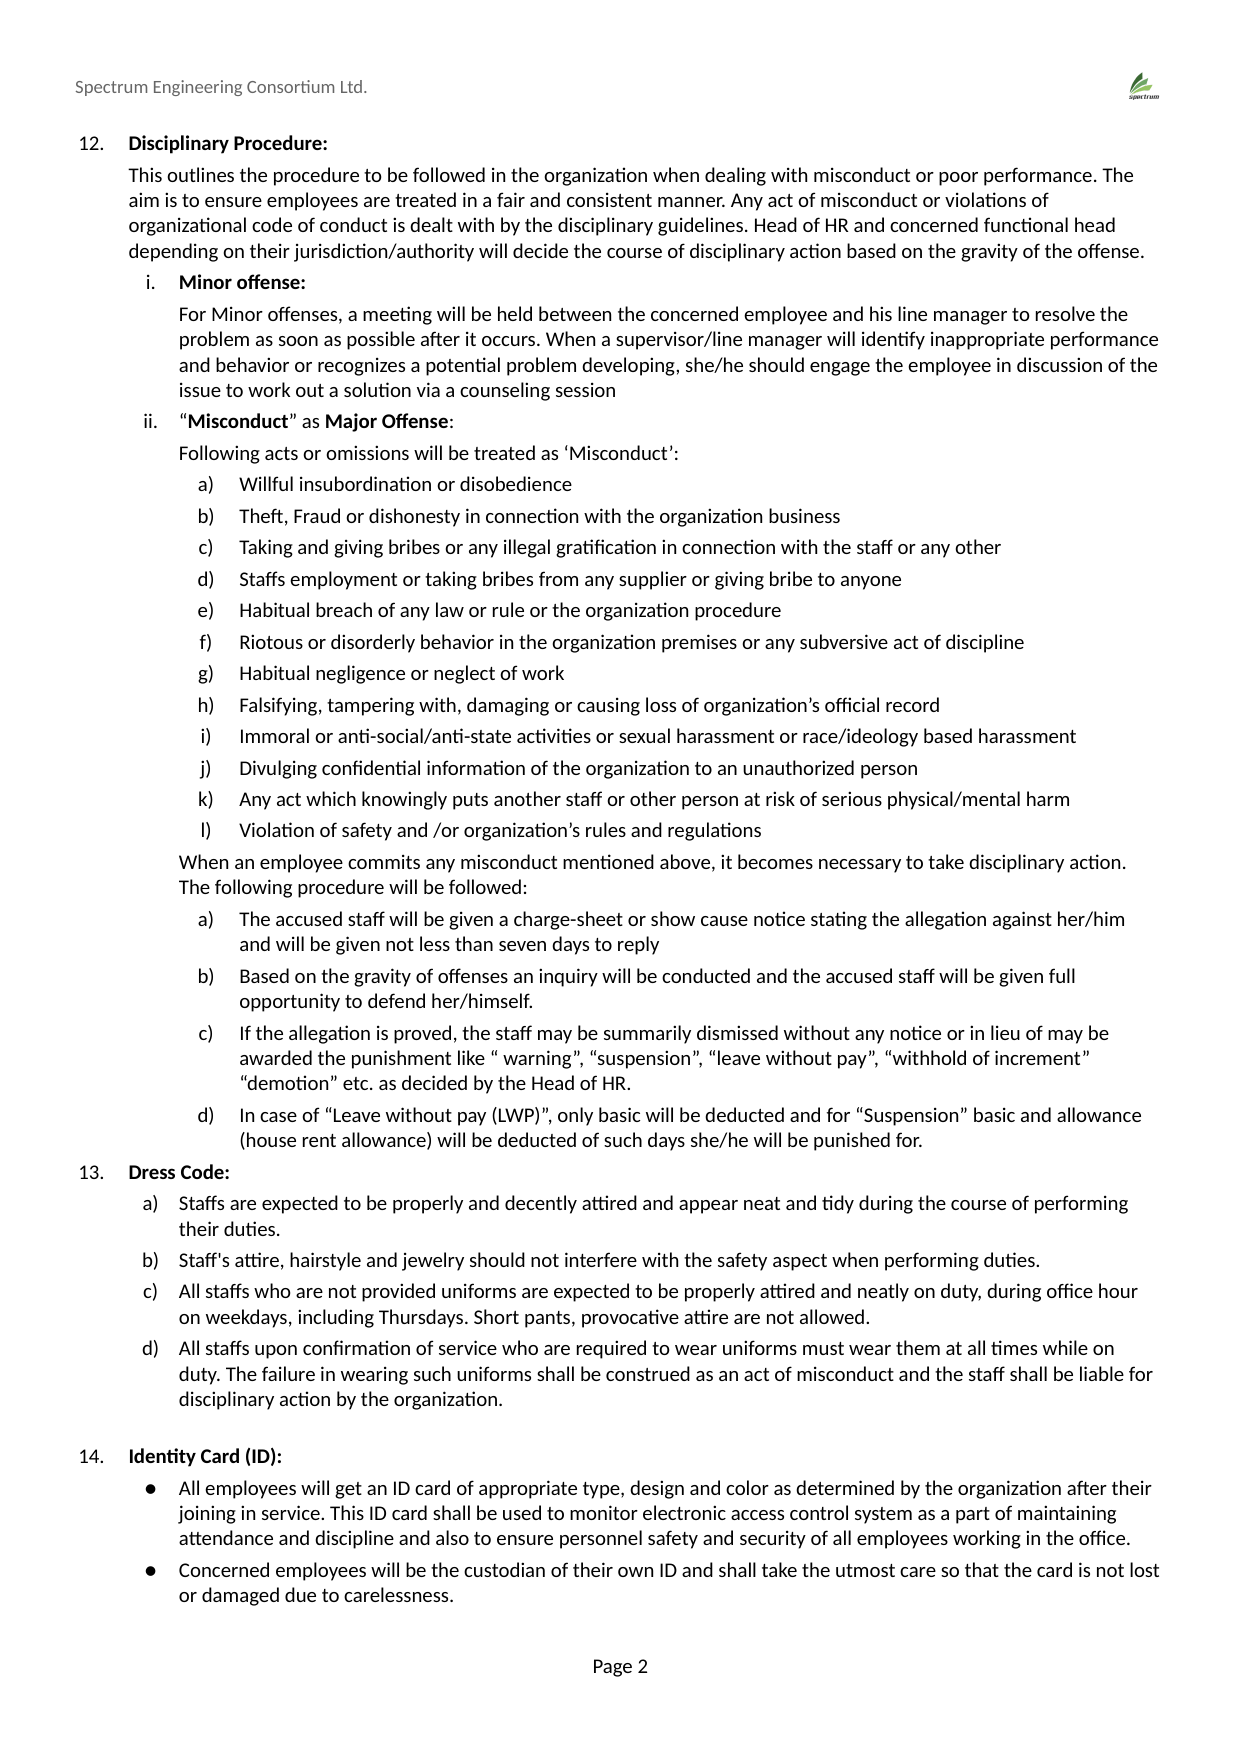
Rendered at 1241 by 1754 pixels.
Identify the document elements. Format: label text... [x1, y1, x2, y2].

table_cell a) [176, 903, 236, 960]
table_cell Habitual breach of any law or rule or the organization procedure [236, 595, 1166, 626]
table_cell b) [176, 500, 236, 532]
table_cell [125, 595, 176, 626]
table_cell [75, 500, 125, 532]
table_cell [125, 626, 176, 657]
table_cell [125, 720, 176, 752]
table_cell Dress Code: [125, 1156, 1166, 1187]
table_cell k) [176, 783, 236, 815]
table_cell [125, 1017, 176, 1099]
table_cell h) [176, 689, 236, 720]
table_cell [75, 1099, 125, 1156]
table_cell 12. [75, 128, 125, 159]
table_cell [125, 298, 176, 406]
table_cell [125, 563, 176, 594]
table_cell Staff's attire, hairstyle and jewelry should not interfere with the safety aspect when performing duties. [176, 1244, 1166, 1276]
table_cell Habitual negligence or neglect of work [236, 658, 1166, 689]
table_cell [75, 903, 125, 960]
table_cell [75, 960, 125, 1017]
table_cell Willful insubordination or disobedience [236, 469, 1166, 500]
table_cell [75, 595, 125, 626]
table_cell [75, 1554, 125, 1611]
table_cell [125, 658, 176, 689]
picture [1126, 71, 1163, 102]
table_cell Following acts or omissions will be treated as ‘Misconduct’: [176, 437, 1166, 469]
table_cell [125, 783, 176, 815]
table_cell ii. [125, 406, 176, 437]
table_cell “Misconduct” as Major Offense: [176, 406, 1166, 437]
table_cell If the allegation is proved, the staff may be summarily dismissed without any notice or in lieu of may be awarded the punishment like “ warning”, “suspension”, “leave without pay”, “withhold of increment” “demotion” etc. as decided by the Head of HR. [236, 1017, 1166, 1099]
table_cell i) [176, 720, 236, 752]
table_cell ● [125, 1472, 176, 1554]
table_cell [75, 1276, 125, 1333]
table_cell b) [176, 960, 236, 1017]
table_cell [75, 1017, 125, 1099]
table_cell a) [125, 1188, 176, 1244]
table_cell [125, 815, 176, 846]
table_cell b) [125, 1244, 176, 1276]
table_cell [125, 846, 176, 903]
table_cell Identity Card (ID): [125, 1440, 1166, 1472]
table_cell [125, 469, 176, 500]
table_cell Immoral or anti-social/anti-state activities or sexual harassment or race/ideology based harassment [236, 720, 1166, 752]
table_cell [75, 815, 125, 846]
table_cell Theft, Fraud or dishonesty in connection with the organization business [236, 500, 1166, 532]
table_cell [125, 532, 176, 563]
table_cell [75, 406, 125, 437]
table_cell c) [176, 1017, 236, 1099]
table_cell In case of “Leave without pay (LWP)”, only basic will be deducted and for “Suspension” basic and allowance (house rent allowance) will be deducted of such days she/he will be punished for. [236, 1099, 1166, 1156]
table_cell Falsifying, tampering with, damaging or causing loss of organization’s official record [236, 689, 1166, 720]
table_cell The accused staff will be given a charge-sheet or show cause notice stating the allegation against her/him and will be given not less than seven days to reply [236, 903, 1166, 960]
table_cell d) [176, 563, 236, 594]
table_cell Concerned employees will be the custodian of their own ID and shall take the utmost care so that the card is not lost or damaged due to carelessness. [176, 1554, 1166, 1611]
table_cell [125, 752, 176, 783]
table_cell e) [176, 595, 236, 626]
table_cell Based on the gravity of offenses an inquiry will be conducted and the accused staff will be given full opportunity to defend her/himself. [236, 960, 1166, 1017]
table_cell Violation of safety and /or organization’s rules and regulations [236, 815, 1166, 846]
table_cell For Minor offenses, a meeting will be held between the concerned employee and his line manager to resolve the problem as soon as possible after it occurs. When a supervisor/line manager will identify inappropriate performance and behavior or recognizes a potential problem developing, she/he should engage the employee in discussion of the issue to work out a solution via a counseling session [176, 298, 1166, 406]
table_cell [75, 1244, 125, 1276]
table_cell c) [125, 1276, 176, 1333]
table_cell [75, 1472, 125, 1554]
table_cell [75, 626, 125, 657]
table_cell Minor offense: [176, 267, 1166, 298]
table_cell [125, 689, 176, 720]
table_cell l) [176, 815, 236, 846]
table_cell All staffs who are not provided uniforms are expected to be properly attired and neatly on duty, during office hour on weekdays, including Thursdays. Short pants, provocative attire are not allowed. [176, 1276, 1166, 1333]
table_cell Riotous or disorderly behavior in the organization premises or any subversive act of discipline [236, 626, 1166, 657]
table_cell This outlines the procedure to be followed in the organization when dealing with misconduct or poor performance. The aim is to ensure employees are treated in a fair and consistent manner. Any act of misconduct or violations of organizational code of conduct is dealt with by the disciplinary guidelines. Head of HR and concerned functional head depending on their jurisdiction/authority will decide the course of disciplinary action based on the gravity of the offense. [125, 159, 1166, 267]
table_cell Any act which knowingly puts another staff or other person at risk of serious physical/mental harm [236, 783, 1166, 815]
table_cell All employees will get an ID card of appropriate type, design and color as determined by the organization after their joining in service. This ID card shall be used to monitor electronic access control system as a part of maintaining attendance and discipline and also to ensure personnel safety and security of all employees working in the office. [176, 1472, 1166, 1554]
table_cell [75, 658, 125, 689]
table_cell Disciplinary Procedure: [125, 128, 1166, 159]
table_cell i. [125, 267, 176, 298]
table_cell Divulging confidential information of the organization to an unauthorized person [236, 752, 1166, 783]
table_cell j) [176, 752, 236, 783]
table_cell [75, 563, 125, 594]
table_cell a) [176, 469, 236, 500]
table_cell [75, 689, 125, 720]
table_cell [125, 500, 176, 532]
table_cell 14. [75, 1440, 125, 1472]
table_cell [75, 783, 125, 815]
table_cell [75, 1188, 125, 1244]
table_cell [75, 1333, 125, 1440]
table_cell c) [176, 532, 236, 563]
table_cell [75, 437, 125, 469]
table_cell Staffs employment or taking bribes from any supplier or giving bribe to anyone [236, 563, 1166, 594]
table_cell [75, 752, 125, 783]
table_cell [75, 159, 125, 267]
table_cell [125, 1099, 176, 1156]
table_cell [125, 903, 176, 960]
table_cell [75, 469, 125, 500]
table_cell [75, 267, 125, 298]
table_cell Staffs are expected to be properly and decently attired and appear neat and tidy during the course of performing their duties. [176, 1188, 1166, 1244]
table_cell When an employee commits any misconduct mentioned above, it becomes necessary to take disciplinary action. The following procedure will be followed: [176, 846, 1166, 903]
table_cell [75, 720, 125, 752]
table_cell [75, 846, 125, 903]
table_cell All staffs upon confirmation of service who are required to wear uniforms must wear them at all times while on duty. The failure in wearing such uniforms shall be construed as an act of misconduct and the staff shall be liable for disciplinary action by the organization. [176, 1333, 1166, 1440]
table_cell 13. [75, 1156, 125, 1187]
table_cell [75, 298, 125, 406]
table_cell [125, 437, 176, 469]
table_cell d) [176, 1099, 236, 1156]
table_cell g) [176, 658, 236, 689]
table_cell [75, 532, 125, 563]
table_cell f) [176, 626, 236, 657]
table_cell d) [125, 1333, 176, 1440]
table_cell [125, 960, 176, 1017]
table_cell Taking and giving bribes or any illegal gratification in connection with the staff or any other [236, 532, 1166, 563]
table_cell ● [125, 1554, 176, 1611]
